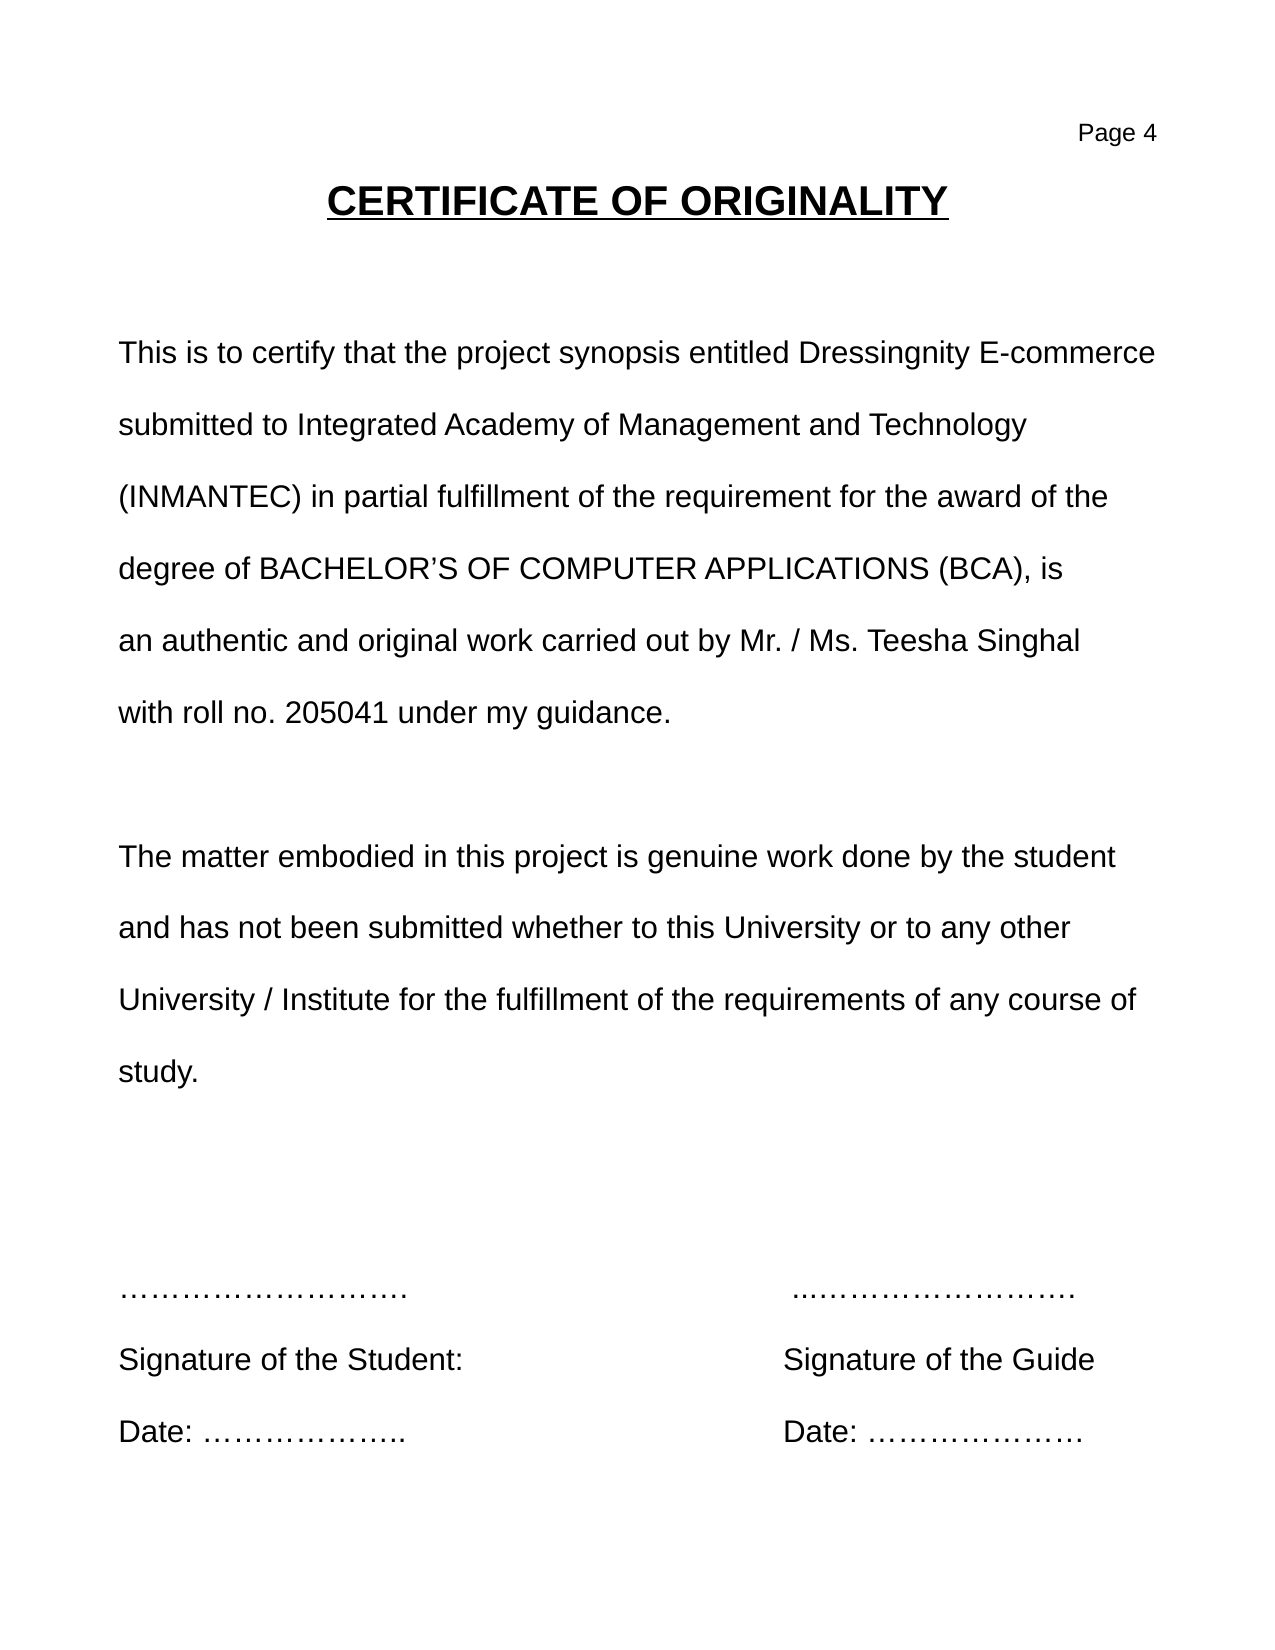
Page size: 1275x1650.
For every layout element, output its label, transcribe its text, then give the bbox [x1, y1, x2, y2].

text Date: ……………….. Date: ………………… [118, 1413, 1157, 1448]
text The matter embodied in this project is genuine work done by the student and has not been submitted whether to this University or to any other University / Institute for the fulfillment of the requirements of any course of study. [118, 838, 1157, 1089]
text an authentic and original work carried out by Mr. / Ms. Teesha Singhal [118, 622, 1157, 658]
text submitted to Integrated Academy of Management and Technology (INMANTEC) in partial fulfillment of the requirement for the award of the degree of BACHELOR’S OF COMPUTER APPLICATIONS (BCA), is [118, 406, 1157, 586]
text Signature of the Student: Signature of the Guide [118, 1341, 1157, 1377]
text ………………………. ...……………………. [118, 1269, 1157, 1305]
text This is to certify that the project synopsis entitled Dressingnity E-commerce [118, 334, 1157, 370]
text with roll no. 205041 under my guidance. [118, 694, 1157, 730]
text CERTIFICATE OF ORIGINALITY [118, 176, 1157, 224]
